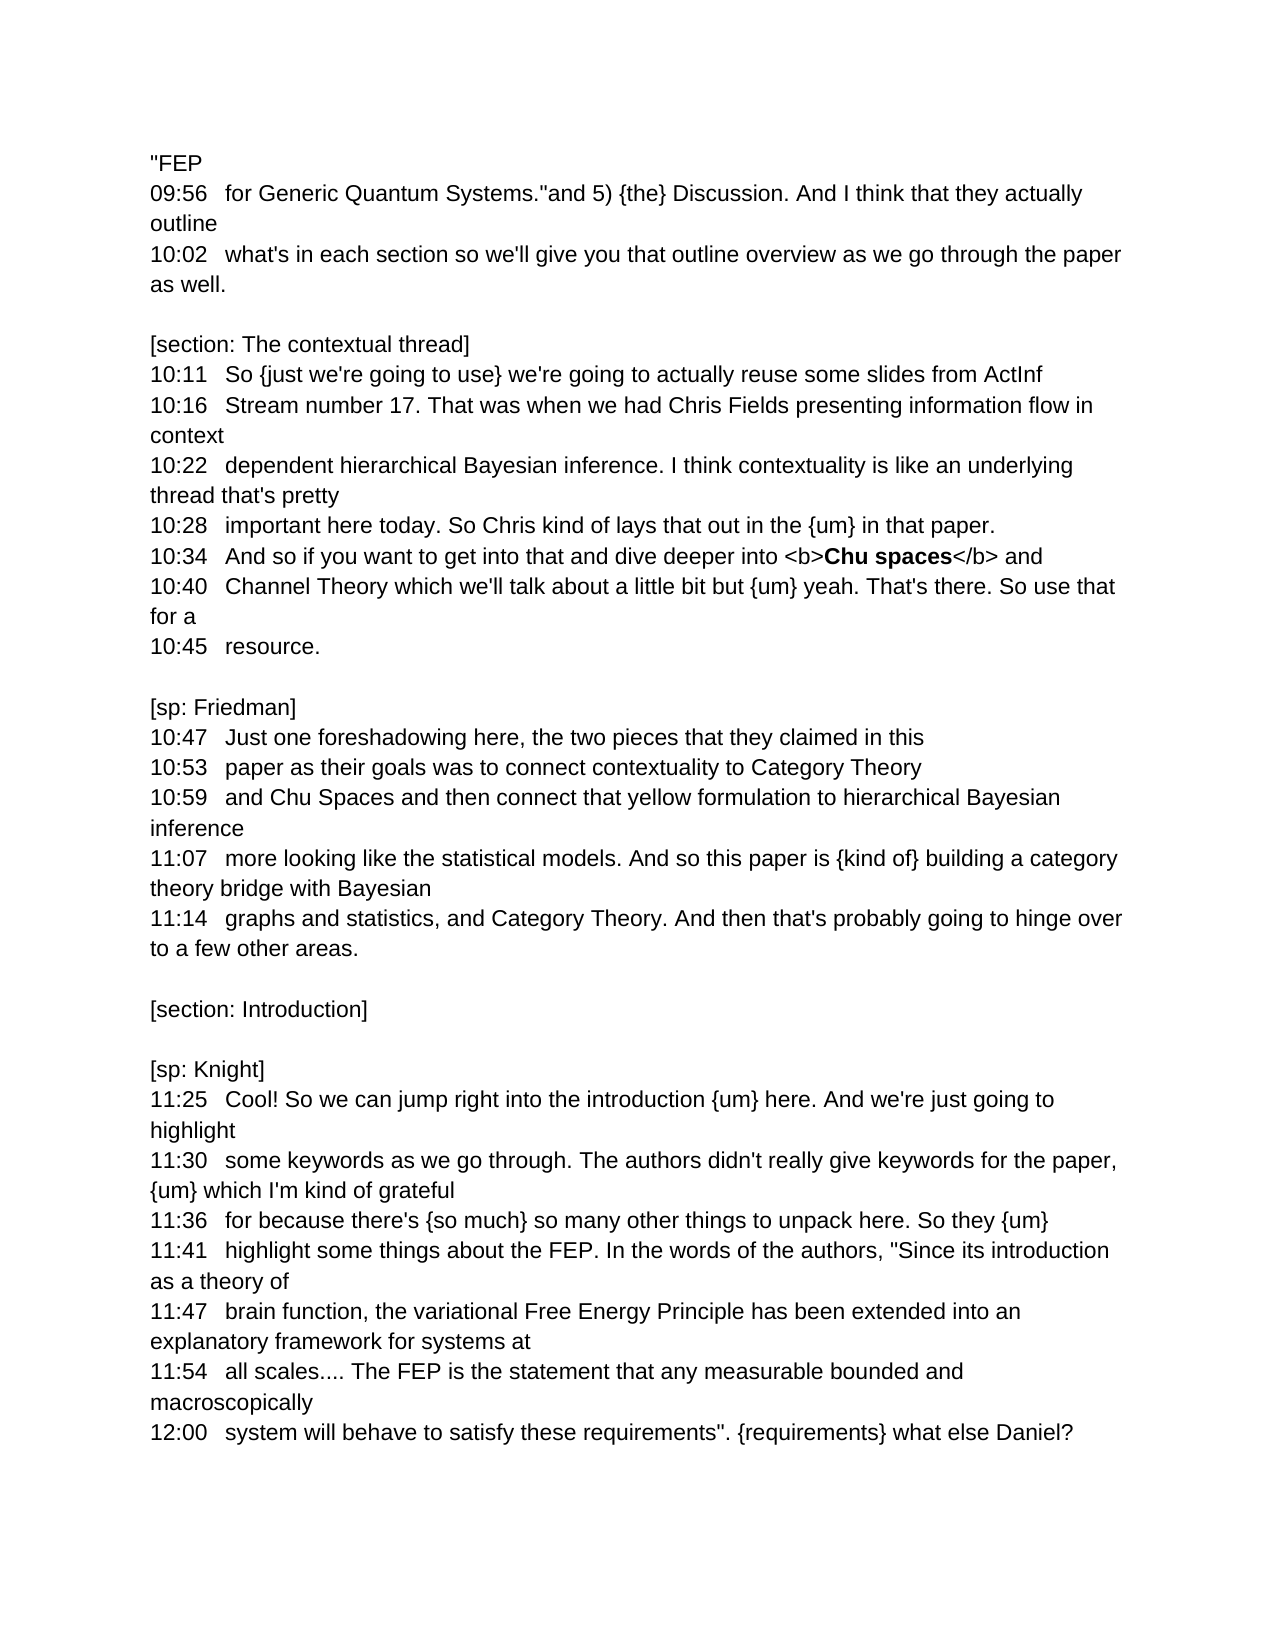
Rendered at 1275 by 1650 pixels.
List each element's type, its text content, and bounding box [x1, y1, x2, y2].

text [sp: Friedman] [150, 694, 1125, 720]
text 11:30 some keywords as we go through. The authors didn't really give keywords for the paper, {um} which I'm kind of grateful [150, 1147, 1125, 1203]
text [section: The contextual thread] [150, 331, 1125, 358]
text 10:53 paper as their goals was to connect contextuality to Category Theory [150, 754, 1125, 781]
text 11:25 Cool! So we can jump right into the introduction {um} here. And we're just going to highlight [150, 1086, 1125, 1143]
text 10:40 Channel Theory which we'll talk about a little bit but {um} yeah. That's there. So use that for a [150, 573, 1125, 629]
text 11:41 highlight some things about the FEP. In the words of the authors, "Since its introduction as a theory of [150, 1237, 1125, 1294]
text 10:16 Stream number 17. That was when we had Chris Fields presenting information flow in context [150, 392, 1125, 448]
text [section: Introduction] [150, 996, 1125, 1022]
text 10:11 So {just we're going to use} we're going to actually reuse some slides from ActInf [150, 361, 1125, 388]
text 11:14 graphs and statistics, and Category Theory. And then that's probably going to hinge over to a few other areas. [150, 905, 1125, 962]
text 10:28 important here today. So Chris kind of lays that out in the {um} in that paper. [150, 512, 1125, 539]
text 10:45 resource. [150, 633, 1125, 660]
text 10:22 dependent hierarchical Bayesian inference. I think contextuality is like an underlying thread that's pretty [150, 452, 1125, 509]
text 10:02 what's in each section so we'll give you that outline overview as we go through the paper as well. [150, 241, 1125, 297]
text 11:07 more looking like the statistical models. And so this paper is {kind of} building a category theory bridge with Bayesian [150, 845, 1125, 901]
text 11:54 all scales.... The FEP is the statement that any measurable bounded and macroscopically [150, 1358, 1125, 1415]
text 12:00 system will behave to satisfy these requirements". {requirements} what else Daniel? [150, 1419, 1125, 1445]
text 11:36 for because there's {so much} so many other things to unpack here. So they {um} [150, 1207, 1125, 1234]
text 11:47 brain function, the variational Free Energy Principle has been extended into an explanatory framework for systems at [150, 1298, 1125, 1354]
text 10:59 and Chu Spaces and then connect that yellow formulation to hierarchical Bayesian inference [150, 784, 1125, 841]
text 09:56 for Generic Quantum Systems."and 5) {the} Discussion. And I think that they actually outline [150, 180, 1125, 237]
text [sp: Knight] [150, 1056, 1125, 1083]
text 10:34 And so if you want to get into that and dive deeper into <b>Chu spaces</b> and [150, 543, 1125, 569]
text 10:47 Just one foreshadowing here, the two pieces that they claimed in this [150, 724, 1125, 750]
text "FEP [150, 150, 1125, 176]
